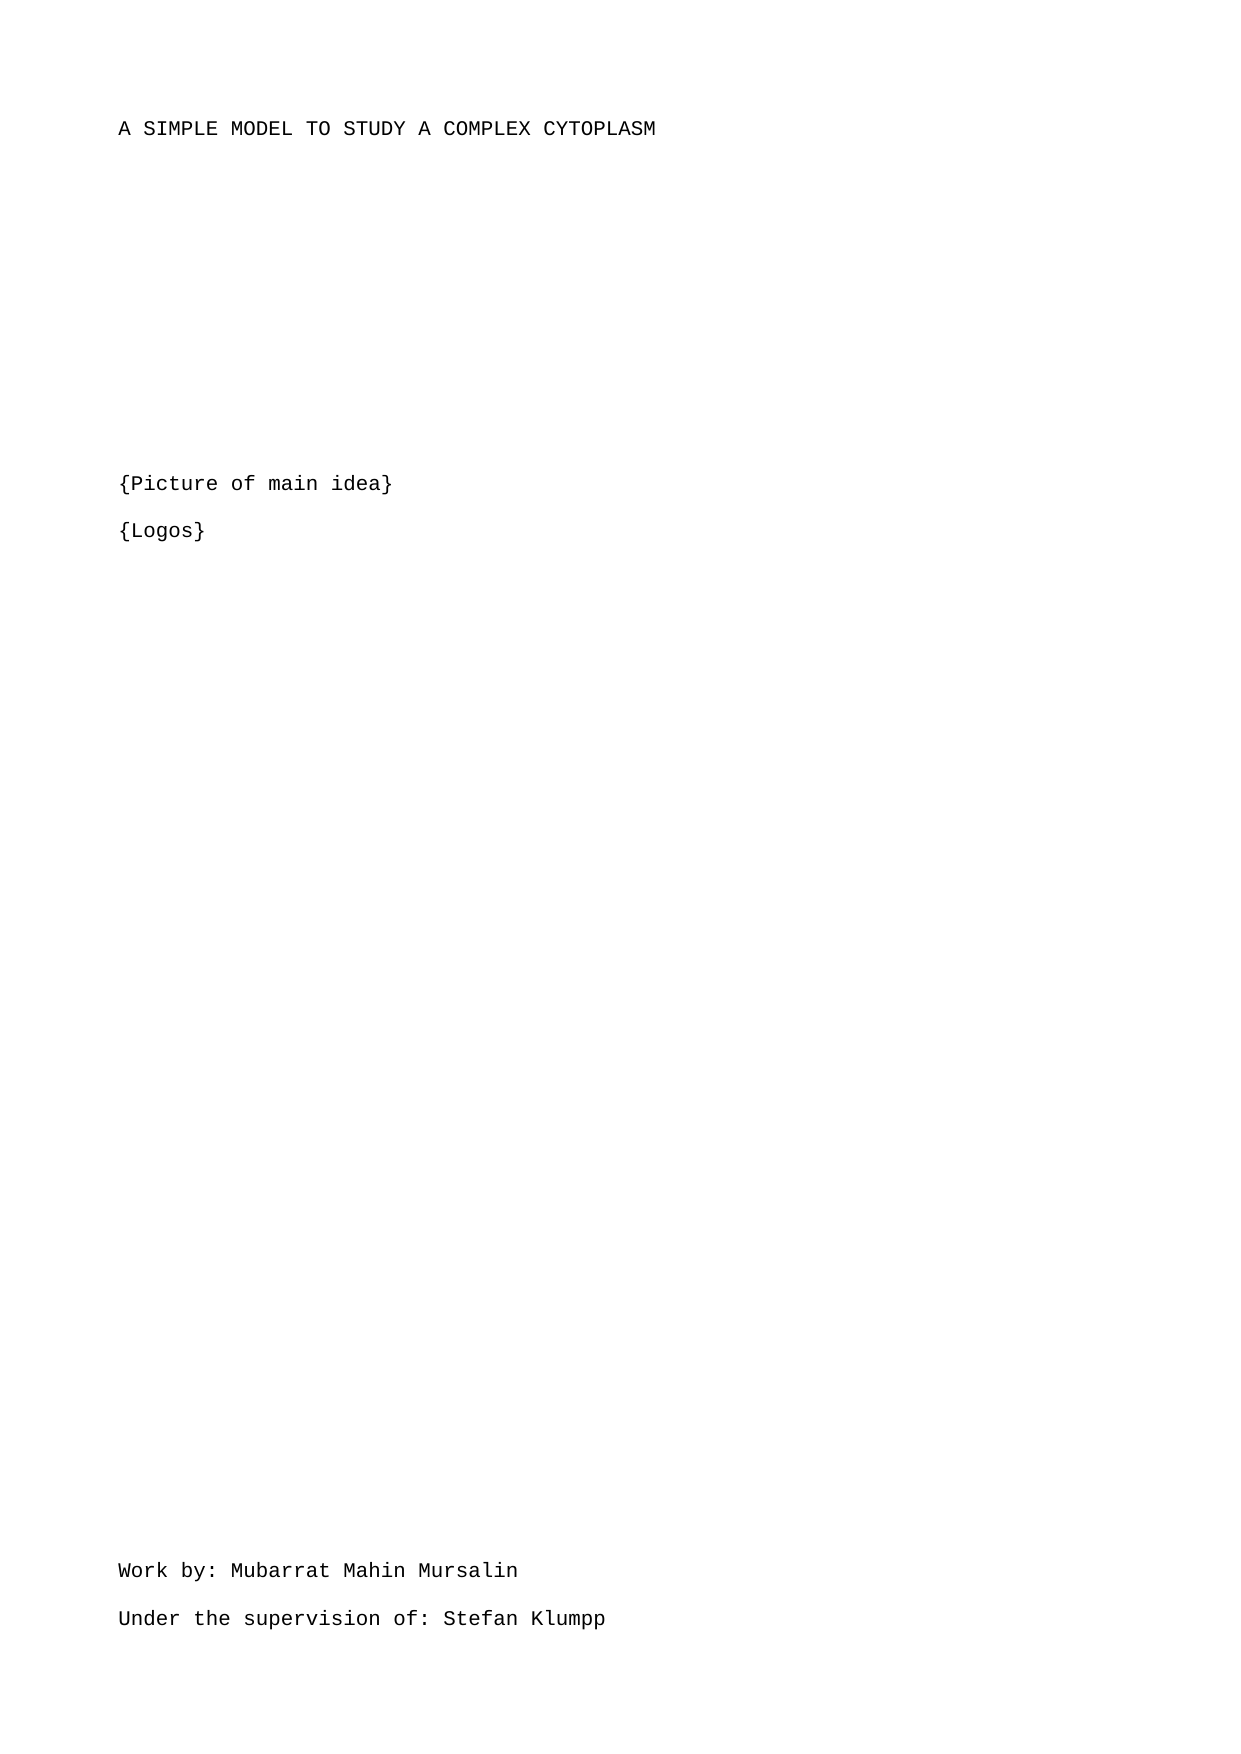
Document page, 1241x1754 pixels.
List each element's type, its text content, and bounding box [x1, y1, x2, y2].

text Work by: Mubarrat Mahin Mursalin [118, 1561, 1122, 1584]
text {Picture of main idea} [118, 473, 1122, 496]
text Under the supervision of: Stefan Klumpp [118, 1608, 1122, 1631]
text A SIMPLE MODEL TO STUDY A COMPLEX CYTOPLASM [118, 118, 1122, 142]
text {Logos} [118, 520, 1122, 544]
